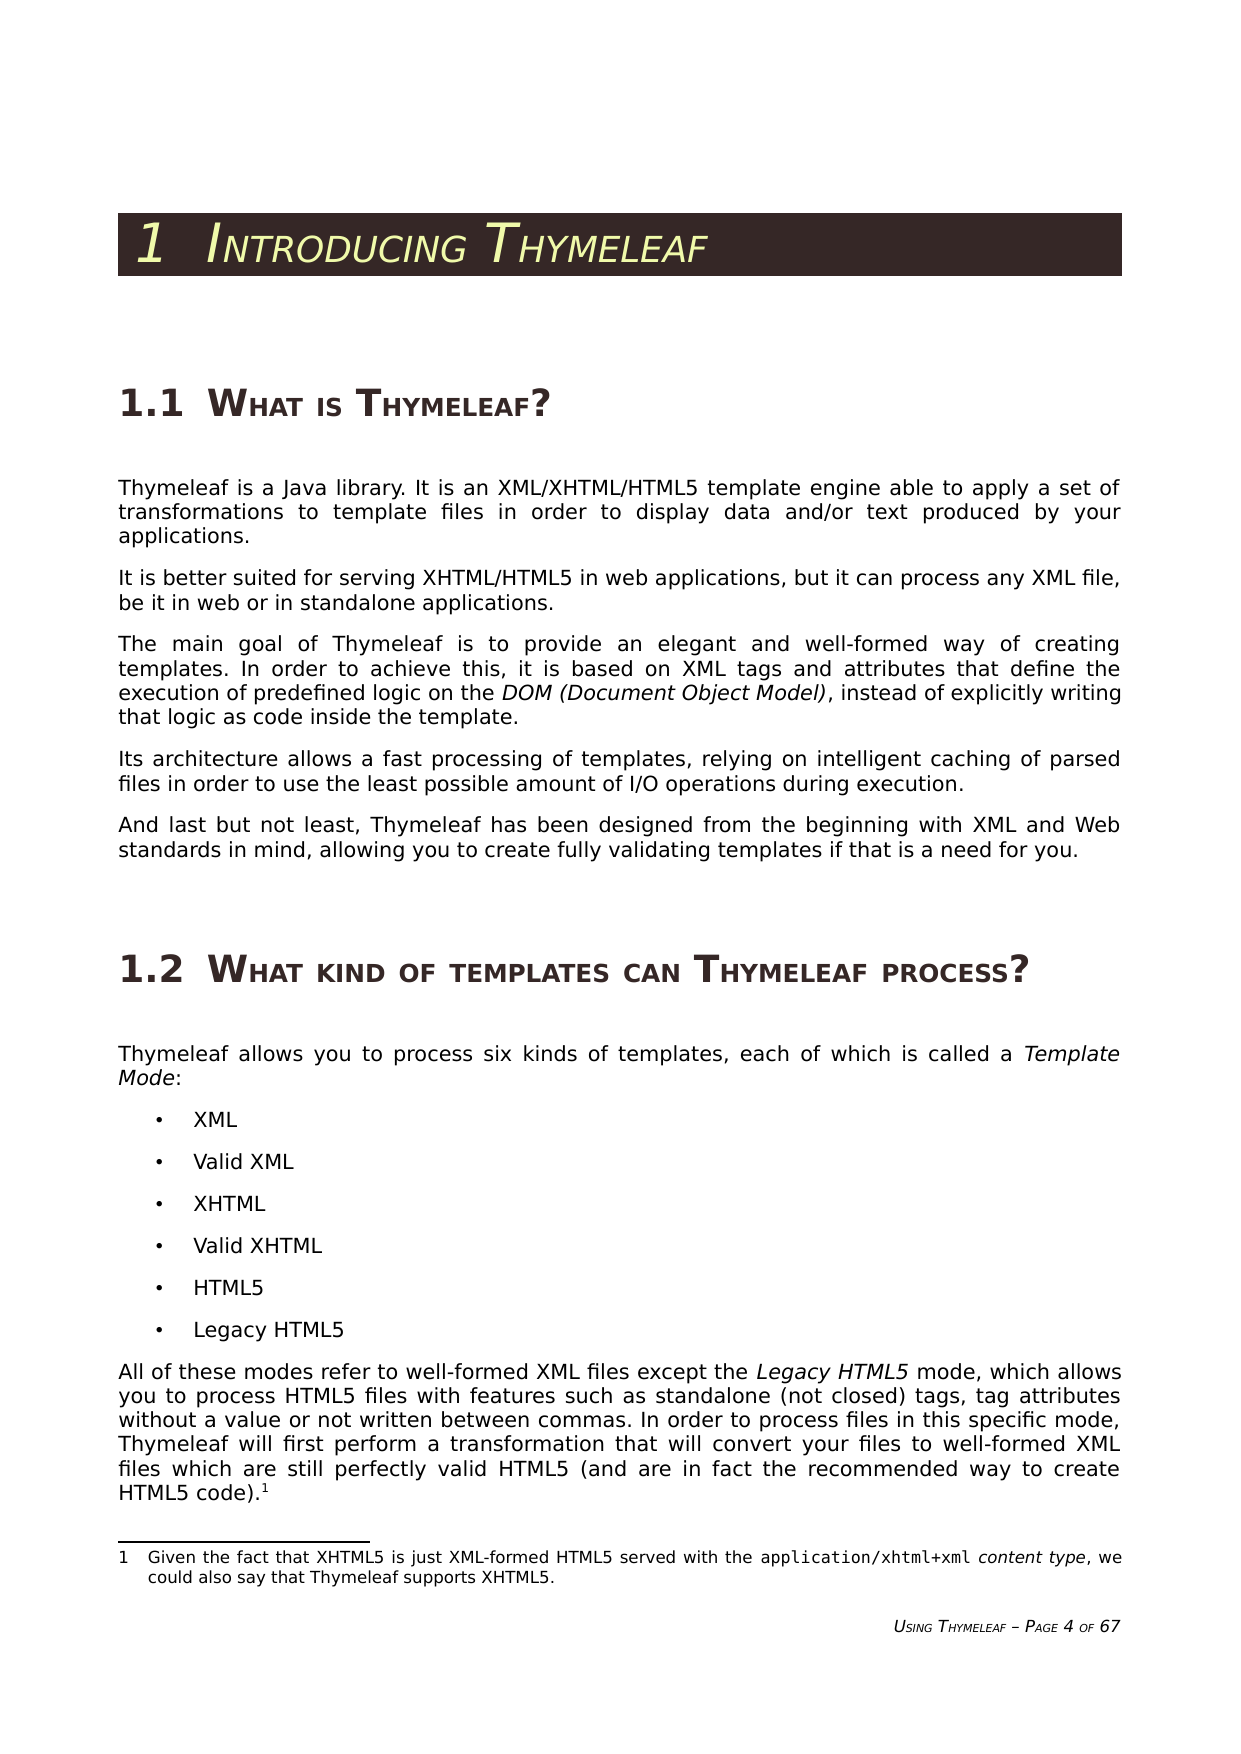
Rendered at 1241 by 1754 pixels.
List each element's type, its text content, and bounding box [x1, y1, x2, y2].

text All of these modes refer to well-formed XML files except the Legacy HTML5 mode, which allows you to process HTML5 files with features such as standalone (not closed) tags, tag attributes without a value or not written between commas. In order to process files in this specific mode, Thymeleaf will first perform a transformation that will convert your files to well-formed XML files which are still perfectly valid HTML5 (and are in fact the recommended way to create HTML5 code). [118, 1360, 1122, 1505]
list Valid XML [156, 1150, 1122, 1174]
list Legacy HTML5 [156, 1318, 1122, 1342]
text Thymeleaf allows you to process six kinds of templates, each of which is called a Template Mode: [118, 1042, 1122, 1090]
text And last but not least, Thymeleaf has been designed from the beginning with XML and Web standards in mind, allowing you to create fully validating templates if that is a need for you. [118, 813, 1122, 862]
text Thymeleaf is a Java library. It is an XML/XHTML/HTML5 template engine able to apply a set of transformations to template files in order to display data and/or text produced by your applications. [118, 476, 1122, 548]
subtitle What kind of templates can Thymeleaf process? [118, 948, 1122, 991]
text Its architecture allows a fast processing of templates, relying on intelligent caching of parsed files in order to use the least possible amount of I/O operations during execution. [118, 747, 1122, 796]
list XHTML [156, 1192, 1122, 1216]
subtitle Introducing Thymeleaf [118, 213, 1122, 276]
list Valid XHTML [156, 1234, 1122, 1258]
text The main goal of Thymeleaf is to provide an elegant and well-formed way of creating templates. In order to achieve this, it is based on XML tags and attributes that define the execution of predefined logic on the DOM (Document Object Model), instead of explicitly writing that logic as code inside the template. [118, 632, 1122, 729]
text It is better suited for serving XHTML/HTML5 in web applications, but it can process any XML file, be it in web or in standalone applications. [118, 566, 1122, 615]
list HTML5 [156, 1276, 1122, 1300]
list XML [156, 1108, 1122, 1132]
text Given the fact that XHTML5 is just XML-formed HTML5 served with the application/xhtml+xml content type, we could also say that Thymeleaf supports XHTML5. [118, 1548, 1122, 1587]
subtitle What is Thymeleaf? [118, 382, 1122, 426]
